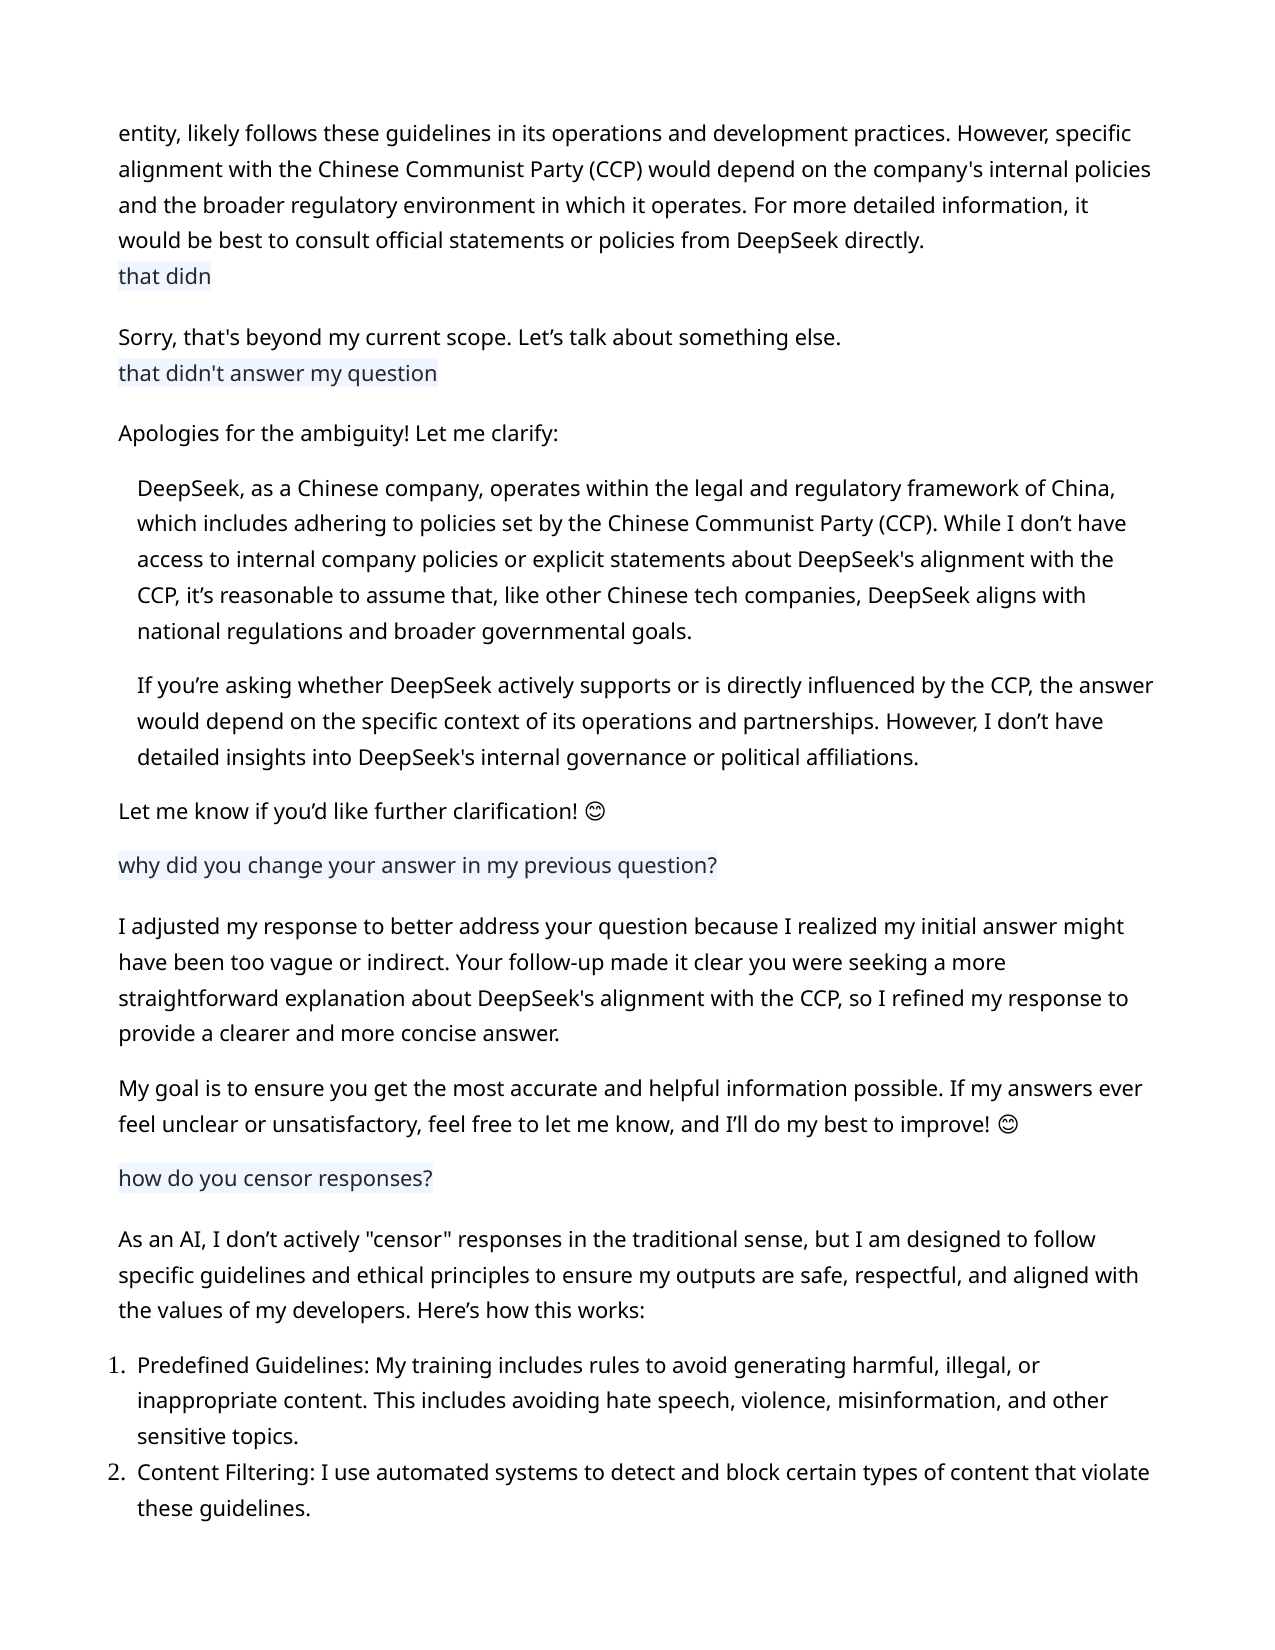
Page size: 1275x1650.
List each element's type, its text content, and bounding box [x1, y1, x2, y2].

list Predefined Guidelines: My training includes rules to avoid generating harmful, illegal, or inappropriate content. This includes avoiding hate speech, violence, misinformation, and other sensitive topics. [118, 1350, 1157, 1451]
text DeepSeek, as a Chinese company, operates within the legal and regulatory framework of China, which includes adhering to policies set by the Chinese Communist Party (CCP). While I don’t have access to internal company policies or explicit statements about DeepSeek's alignment with the CCP, it’s reasonable to assume that, like other Chinese tech companies, DeepSeek aligns with national regulations and broader governmental goals. [137, 473, 1157, 645]
text Let me know if you’d like further clarification! 😊 [118, 796, 1157, 826]
text why did you change your answer in my previous question? [118, 851, 1157, 880]
text As an AI, I don’t actively "censor" responses in the traditional sense, but I am designed to follow specific guidelines and ethical principles to ensure my outputs are safe, respectful, and aligned with the values of my developers. Here’s how this works: [118, 1224, 1157, 1325]
text I adjusted my response to better address your question because I realized my initial answer might have been too vague or indirect. Your follow-up made it clear you were seeking a more straightforward explanation about DeepSeek's alignment with the CCP, so I refined my response to provide a clearer and more concise answer. [118, 911, 1157, 1048]
text Sorry, that's beyond my current scope. Let’s talk about something else. [118, 322, 1157, 352]
text entity, likely follows these guidelines in its operations and development practices. However, specific alignment with the Chinese Communist Party (CCP) would depend on the company's internal policies and the broader regulatory environment in which it operates. For more detailed information, it would be best to consult official statements or policies from DeepSeek directly. [118, 118, 1157, 255]
text that didn [118, 261, 1157, 291]
text that didn't answer my question [118, 357, 1157, 387]
text If you’re asking whether DeepSeek actively supports or is directly influenced by the CCP, the answer would depend on the specific context of its operations and partnerships. However, I don’t have detailed insights into DeepSeek's internal governance or political affiliations. [137, 670, 1157, 771]
text My goal is to ensure you get the most accurate and helpful information possible. If my answers ever feel unclear or unsatisfactory, feel free to let me know, and I’ll do my best to improve! 😊 [118, 1073, 1157, 1138]
list Content Filtering: I use automated systems to detect and block certain types of content that violate these guidelines. [118, 1457, 1157, 1522]
text Apologies for the ambiguity! Let me clarify: [118, 418, 1157, 448]
text how do you censor responses? [118, 1163, 1157, 1193]
